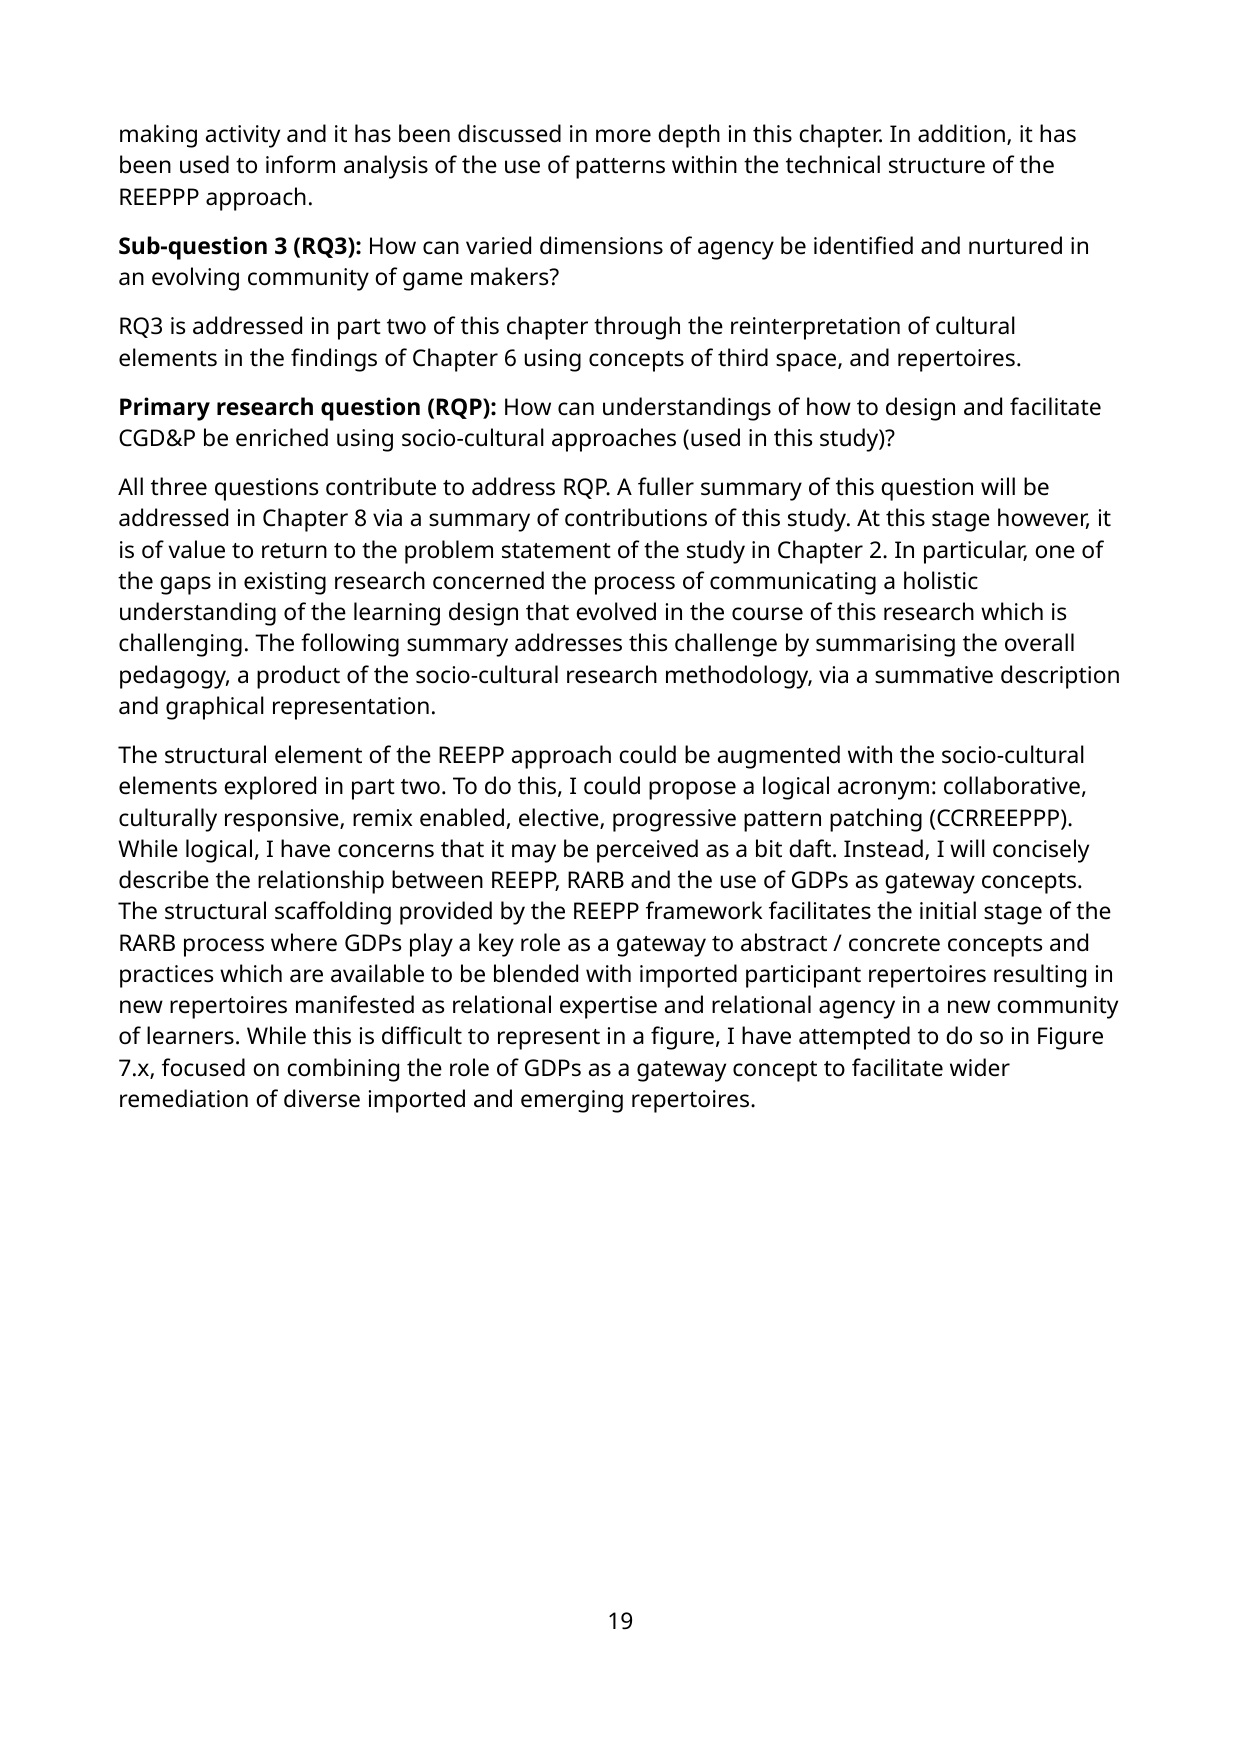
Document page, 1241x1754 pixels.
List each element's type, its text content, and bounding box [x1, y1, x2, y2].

text The structural element of the REEPP approach could be augmented with the socio-cultural elements explored in part two. To do this, I could propose a logical acronym: collaborative, culturally responsive, remix enabled, elective, progressive pattern patching (CCRREEPPP). While logical, I have concerns that it may be perceived as a bit daft. Instead, I will concisely describe the relationship between REEPP, RARB and the use of GDPs as gateway concepts. The structural scaffolding provided by the REEPP framework facilitates the initial stage of the RARB process where GDPs play a key role as a gateway to abstract / concrete concepts and practices which are available to be blended with imported participant repertoires resulting in new repertoires manifested as relational expertise and relational agency in a new community of learners. While this is difficult to represent in a figure, I have attempted to do so in Figure 7.x, focused on combining the role of GDPs as a gateway concept to facilitate wider remediation of diverse imported and emerging repertoires. [118, 739, 1122, 1114]
text Sub-question 3 (RQ3): How can varied dimensions of agency be identified and nurtured in an evolving community of game makers? [118, 230, 1122, 292]
text Primary research question (RQP): How can understandings of how to design and facilitate CGD&P be enriched using socio-cultural approaches (used in this study)? [118, 391, 1122, 453]
text RQ3 is addressed in part two of this chapter through the reinterpretation of cultural elements in the findings of Chapter 6 using concepts of third space, and repertoires. [118, 310, 1122, 373]
text All three questions contribute to address RQP. A fuller summary of this question will be addressed in Chapter 8 via a summary of contributions of this study. At this stage however, it is of value to return to the problem statement of the study in Chapter 2. In particular, one of the gaps in existing research concerned the process of communicating a holistic understanding of the learning design that evolved in the course of this research which is challenging. The following summary addresses this challenge by summarising the overall pedagogy, a product of the socio-cultural research methodology, via a summative description and graphical representation. [118, 471, 1122, 721]
text making activity and it has been discussed in more depth in this chapter. In addition, it has been used to inform analysis of the use of patterns within the technical structure of the REEPPP approach. [118, 118, 1122, 212]
